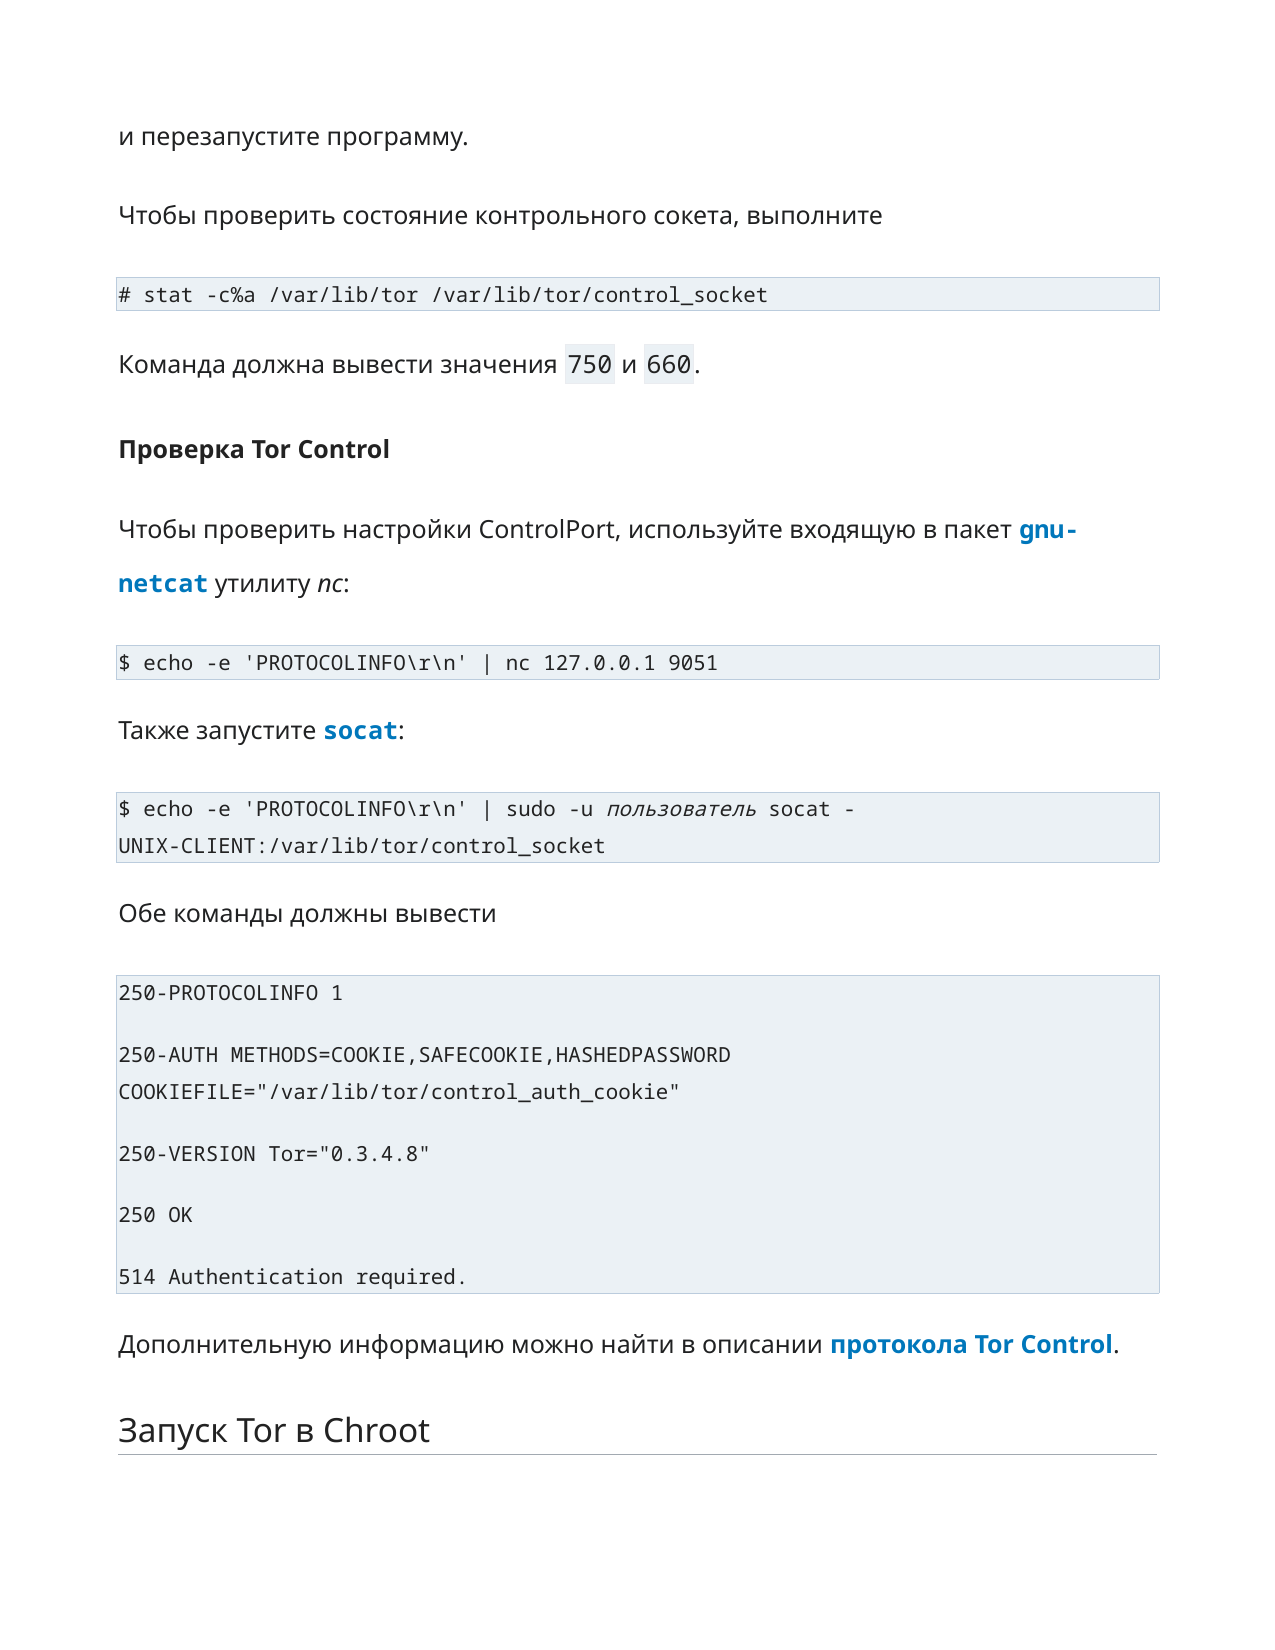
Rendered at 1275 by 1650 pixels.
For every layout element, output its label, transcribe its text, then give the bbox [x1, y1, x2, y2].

text $ echo -e 'PROTOCOLINFO\r\n' | nc 127.0.0.1 9051 [117, 646, 1159, 679]
text Команда должна вывести значения [118, 344, 565, 383]
text Обе команды должны вывести [118, 896, 1157, 930]
subtitle Проверка Tor Control [118, 432, 1157, 466]
text 250-VERSION Tor="0.3.4.8" [117, 1136, 1159, 1167]
text и [615, 344, 644, 383]
text 250 OK [117, 1198, 1159, 1229]
text Чтобы проверить настройки ControlPort, используйте входящую в пакет gnu-netcat утилиту nc: [118, 511, 1157, 600]
text и перезапустите программу. [118, 118, 1157, 152]
text 250-PROTOCOLINFO 1 [117, 976, 1159, 1006]
text Чтобы проверить состояние контрольного сокета, выполните [118, 198, 1157, 232]
text 514 Authentication required. [117, 1260, 1159, 1293]
text 250-AUTH METHODS=COOKIE,SAFECOOKIE,HASHEDPASSWORD COOKIEFILE="/var/lib/tor/control_auth_cookie" [117, 1037, 1159, 1105]
text . [694, 344, 1157, 383]
text $ echo -e 'PROTOCOLINFO\r\n' | sudo -u пользователь socat - UNIX-CLIENT:/var/lib/tor/control_socket [117, 793, 1159, 862]
text 660 [645, 345, 693, 383]
text Дополнительную информацию можно найти в описании протокола Tor Control. [118, 1327, 1157, 1361]
text Также запустите socat: [118, 712, 1157, 747]
subtitle Запуск Tor в Chroot [118, 1406, 1157, 1454]
text # stat -c%a /var/lib/tor /var/lib/tor/control_socket [117, 278, 1159, 310]
text 750 [566, 345, 614, 383]
